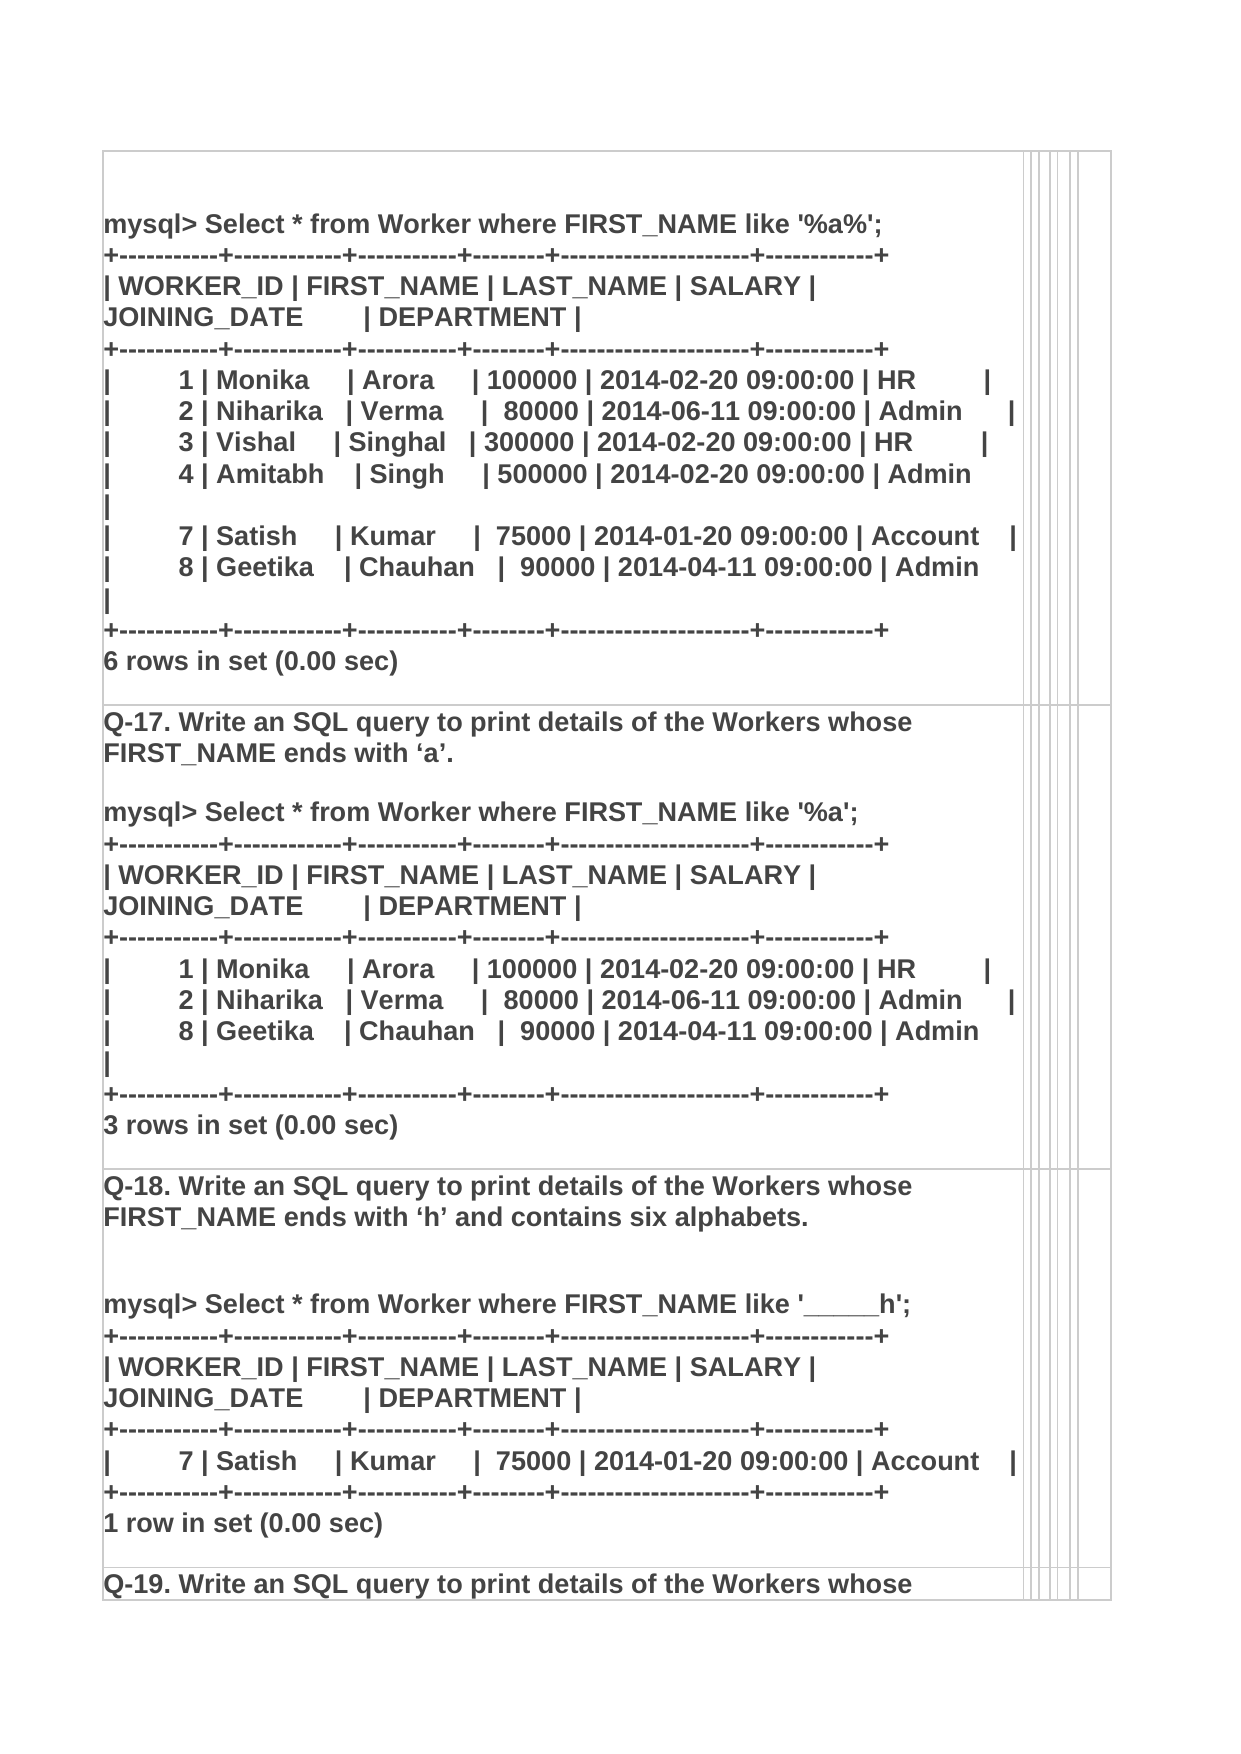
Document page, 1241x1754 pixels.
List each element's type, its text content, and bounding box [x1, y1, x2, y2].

table_cell Q-18. Write an SQL query to print details of the Workers whose FIRST_NAME ends with ‘h’ and contains six alphabets. mysql> Select * from Worker where FIRST_NAME like '_____h'; +-----------+------------+-----------+--------+---------------------+------------+ | WORKER_ID | FIRST_NAME | LAST_NAME | SALARY | JOINING_DATE | DEPARTMENT | +-----------+------------+-----------+--------+---------------------+------------+ | 7 | Satish | Kumar | 75000 | 2014-01-20 09:00:00 | Account | +-----------+------------+-----------+--------+---------------------+------------+ 1 row in set (0.00 sec) [104, 1170, 1023, 1566]
table_cell [1079, 1170, 1110, 1566]
table_cell [1058, 152, 1069, 704]
table_cell [1071, 1170, 1077, 1566]
table_cell [1058, 706, 1069, 1168]
table_cell [1051, 1568, 1057, 1599]
table_cell [1024, 706, 1030, 1168]
table_cell [1058, 1170, 1069, 1566]
table_cell [1032, 1170, 1038, 1566]
table_cell [1051, 706, 1057, 1168]
table_cell [1079, 706, 1110, 1168]
table_cell [1032, 706, 1038, 1168]
table_cell [1040, 1170, 1049, 1566]
table_cell [1040, 1568, 1049, 1599]
table_cell [1058, 1568, 1069, 1599]
table_cell Q-19. Write an SQL query to print details of the Workers whose [104, 1568, 1023, 1599]
table_cell mysql> Select * from Worker where FIRST_NAME like '%a%'; +-----------+------------+-----------+--------+---------------------+------------+ | WORKER_ID | FIRST_NAME | LAST_NAME | SALARY | JOINING_DATE | DEPARTMENT | +-----------+------------+-----------+--------+---------------------+------------+ | 1 | Monika | Arora | 100000 | 2014-02-20 09:00:00 | HR | | 2 | Niharika | Verma | 80000 | 2014-06-11 09:00:00 | Admin | | 3 | Vishal | Singhal | 300000 | 2014-02-20 09:00:00 | HR | | 4 | Amitabh | Singh | 500000 | 2014-02-20 09:00:00 | Admin | | 7 | Satish | Kumar | 75000 | 2014-01-20 09:00:00 | Account | | 8 | Geetika | Chauhan | 90000 | 2014-04-11 09:00:00 | Admin | +-----------+------------+-----------+--------+---------------------+------------+ 6 rows in set (0.00 sec) [104, 152, 1023, 704]
table_cell [1024, 1170, 1030, 1566]
table_cell [1032, 1568, 1038, 1599]
table_cell [1040, 706, 1049, 1168]
table_cell [1079, 1568, 1110, 1599]
table_cell [1040, 152, 1049, 704]
table_cell [1071, 152, 1077, 704]
table_cell [1024, 152, 1030, 704]
table_cell [1071, 706, 1077, 1168]
table_cell [1032, 152, 1038, 704]
table_cell [1051, 152, 1057, 704]
table_cell Q-17. Write an SQL query to print details of the Workers whose FIRST_NAME ends with ‘a’. mysql> Select * from Worker where FIRST_NAME like '%a'; +-----------+------------+-----------+--------+---------------------+------------+ | WORKER_ID | FIRST_NAME | LAST_NAME | SALARY | JOINING_DATE | DEPARTMENT | +-----------+------------+-----------+--------+---------------------+------------+ | 1 | Monika | Arora | 100000 | 2014-02-20 09:00:00 | HR | | 2 | Niharika | Verma | 80000 | 2014-06-11 09:00:00 | Admin | | 8 | Geetika | Chauhan | 90000 | 2014-04-11 09:00:00 | Admin | +-----------+------------+-----------+--------+---------------------+------------+ 3 rows in set (0.00 sec) [104, 706, 1023, 1168]
table_cell [1024, 1568, 1030, 1599]
table_cell [1071, 1568, 1077, 1599]
table_cell [1051, 1170, 1057, 1566]
table_cell [1079, 152, 1110, 704]
